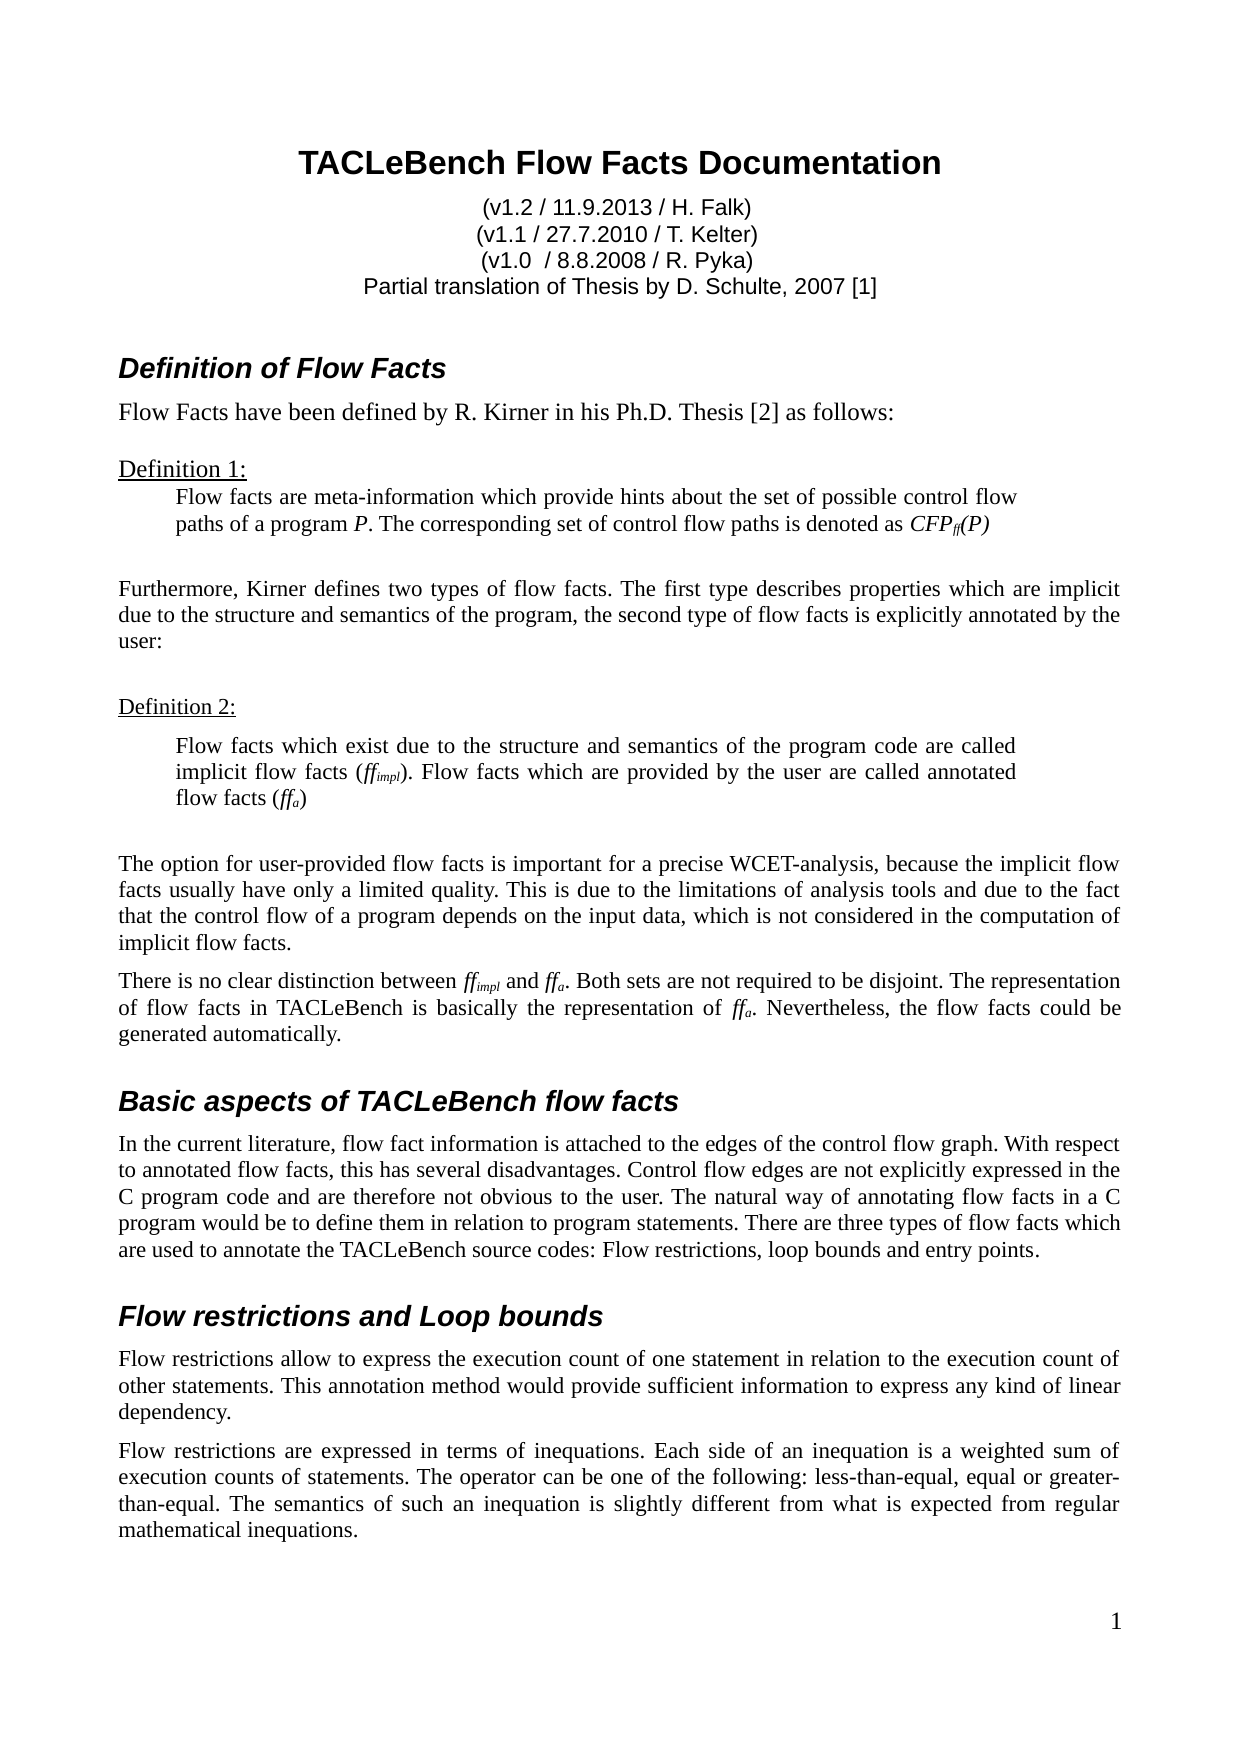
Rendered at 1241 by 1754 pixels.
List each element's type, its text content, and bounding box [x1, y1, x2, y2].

text Flow facts are meta-information which provide hints about the set of possible control flow paths of a program P. The corresponding set of control flow paths is denoted as CFPff(P) [175, 483, 1019, 536]
subtitle Flow restrictions and Loop bounds [118, 1299, 1122, 1333]
text Flow facts which exist due to the structure and semantics of the program code are called implicit flow facts (ffimpl). Flow facts which are provided by the user are called annotated flow facts (ffa) [175, 732, 1018, 811]
subtitle TACLeBench Flow Facts Documentation [118, 143, 1122, 182]
text (v1.0 / 8.8.2008 / R. Pyka) [118, 247, 1122, 273]
subtitle Definition of Flow Facts [118, 351, 1122, 384]
text (v1.1 / 27.7.2010 / T. Kelter) [118, 221, 1122, 247]
text There is no clear distinction between ffimpl and ffa. Both sets are not required to be disjoint. The representation of flow facts in TACLeBench is basically the representation of ffa. Nevertheless, the flow facts could be generated automatically. [118, 967, 1122, 1047]
text Flow restrictions are expressed in terms of inequations. Each side of an inequation is a weighted sum of execution counts of statements. The operator can be one of the following: less-than-equal, equal or greater-than-equal. The semantics of such an inequation is slightly different from what is expected from regular mathematical inequations. [118, 1437, 1122, 1542]
text Flow restrictions allow to express the execution count of one statement in relation to the execution count of other statements. This annotation method would provide sufficient information to express any kind of linear dependency. [118, 1346, 1122, 1424]
text Definition 2: [118, 693, 1122, 719]
text Furthermore, Kirner defines two types of flow facts. The first type describes properties which are implicit due to the structure and semantics of the program, the second type of flow facts is explicitly annotated by the user: [118, 575, 1122, 654]
text The option for user-provided flow facts is important for a precise WCET-analysis, because the implicit flow facts usually have only a limited quality. This is due to the limitations of analysis tools and due to the fact that the control flow of a program depends on the input data, which is not considered in the computation of implicit flow facts. [118, 849, 1122, 955]
text In the current literature, flow fact information is attached to the edges of the control flow graph. With respect to annotated flow facts, this has several disadvantages. Control flow edges are not explicitly expressed in the C program code and are therefore not obvious to the user. The natural way of annotating flow facts in a C program would be to define them in relation to program statements. There are three types of flow facts which are used to annotate the TACLeBench source codes: Flow restrictions, loop bounds and entry points. [118, 1130, 1122, 1262]
text Definition 1: [118, 454, 1122, 483]
text Flow Facts have been defined by R. Kirner in his Ph.D. Thesis [2] as follows: [118, 397, 1122, 426]
subtitle Basic aspects of TACLeBench flow facts [118, 1084, 1122, 1118]
text Partial translation of Thesis by D. Schulte, 2007 [1] [118, 273, 1122, 300]
text (v1.2 / 11.9.2013 / H. Falk) [118, 194, 1122, 221]
